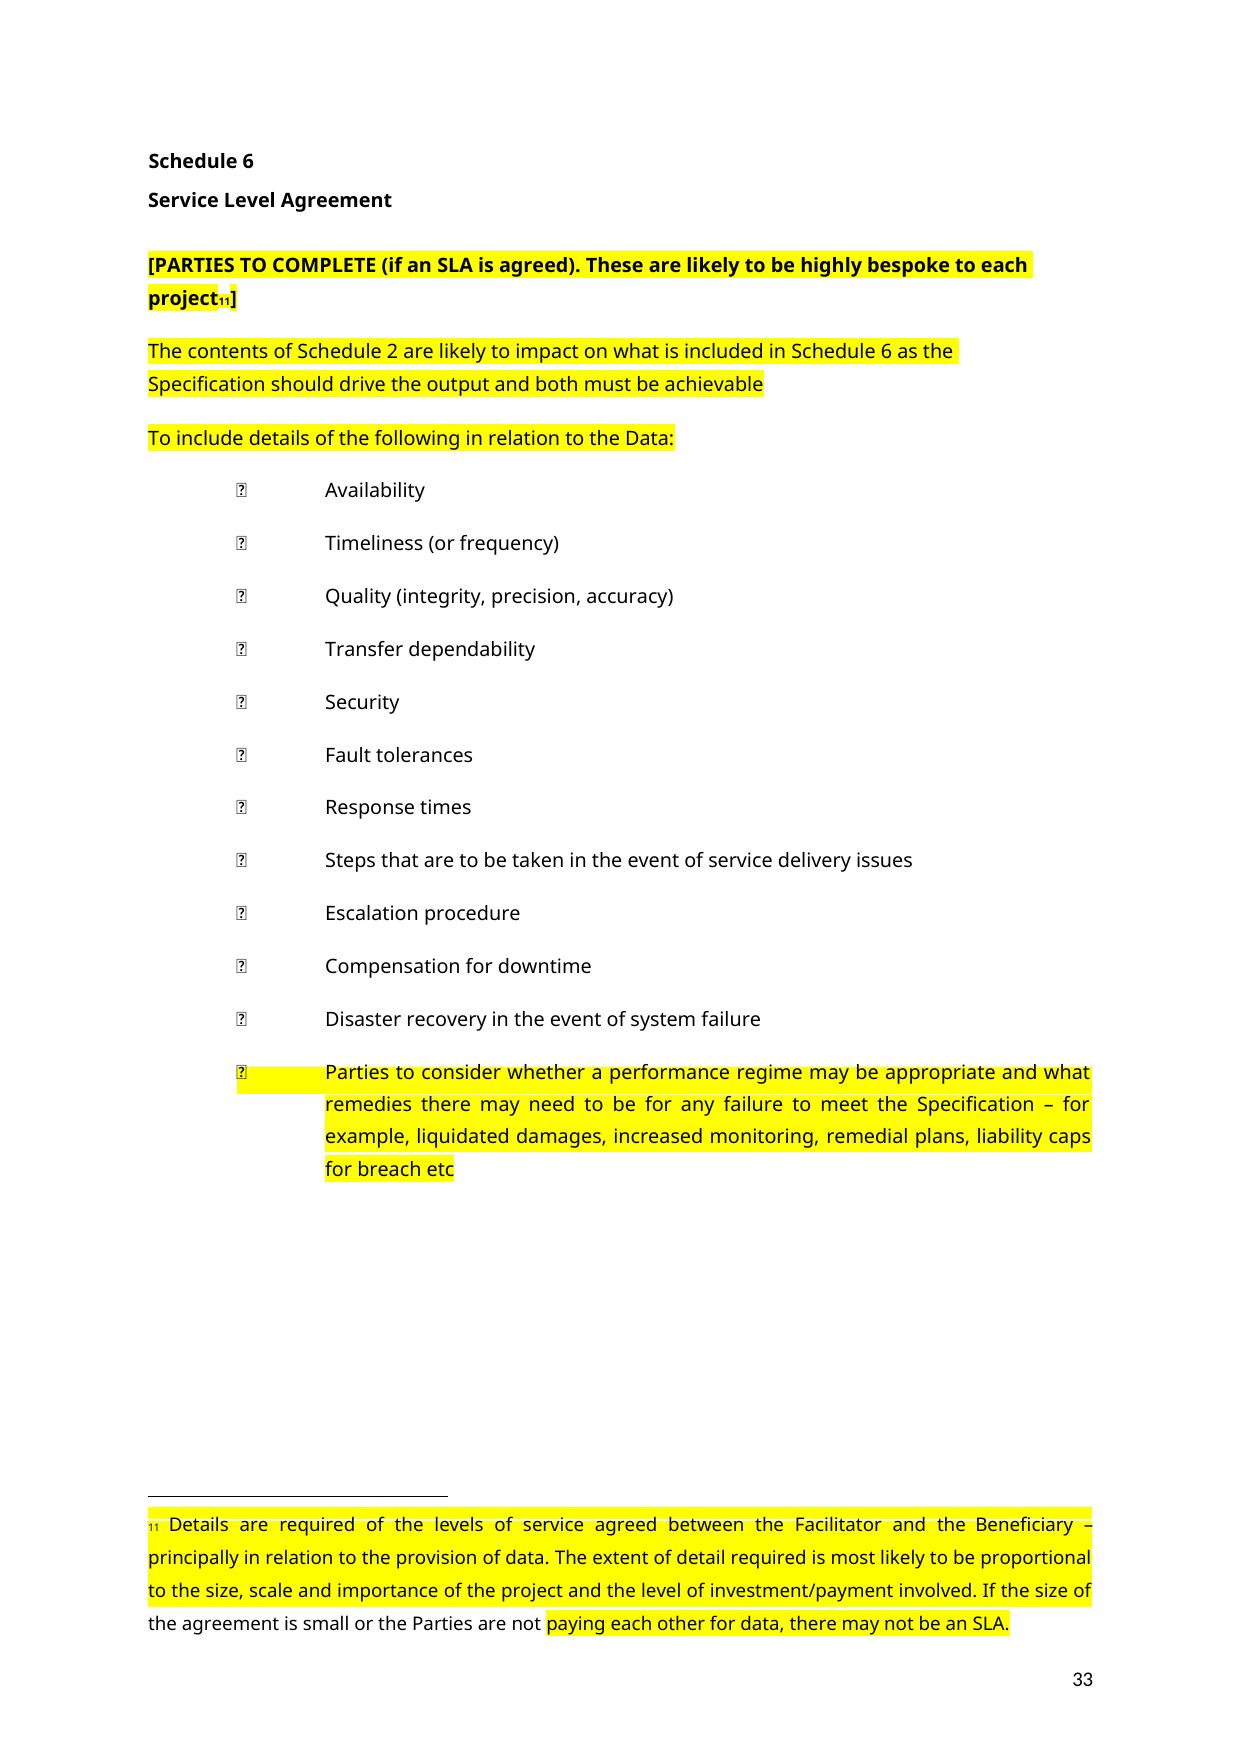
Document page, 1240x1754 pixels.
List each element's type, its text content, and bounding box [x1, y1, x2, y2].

text 11 Details are required of the levels of service agreed between the Facilitator and the Beneficiary – principally in relation to the provision of data. The extent of detail required is most likely to be proportional to the size, scale and importance of the project and the level of investment/payment involved. If the size of the agreement is small or the Parties are not paying each other for data, there may not be an SLA. [148, 1608, 1093, 1636]
subtitle Schedule 6 [148, 147, 1093, 174]
list Parties to consider whether a performance regime may be appropriate and what remedies there may need to be for any failure to meet the Specification – for example, liquidated damages, increased monitoring, remedial plans, liability caps for breach etc [236, 1058, 1091, 1065]
list Timeliness (or frequency) [236, 529, 1093, 557]
list Parties to consider whether a performance regime may be appropriate and what remedies there may need to be for any failure to meet the Specification – for example, liquidated damages, increased monitoring, remedial plans, liability caps for breach etc [236, 1095, 1091, 1182]
list Steps that are to be taken in the event of service delivery issues [236, 847, 1093, 873]
list Quality (integrity, precision, accuracy) [236, 582, 1093, 609]
text [PARTIES TO COMPLETE (if an SLA is agreed). These are likely to be highly bespoke to each project11] [148, 251, 1078, 311]
list Disaster recovery in the event of system failure [236, 1005, 1093, 1032]
list Escalation procedure [236, 899, 1093, 926]
list Transfer dependability [236, 635, 1093, 662]
list Availability [236, 477, 1093, 504]
text Service Level Agreement [148, 187, 1093, 213]
text The contents of Schedule 2 are likely to impact on what is included in Schedule 6 as the Specification should drive the output and both must be achievable [148, 338, 1024, 397]
text To include details of the following in relation to the Data: [148, 424, 1093, 451]
list Fault tolerances [236, 741, 1093, 768]
list Security [236, 688, 1093, 715]
list Compensation for downtime [236, 952, 1093, 979]
list Response times [236, 794, 1093, 821]
